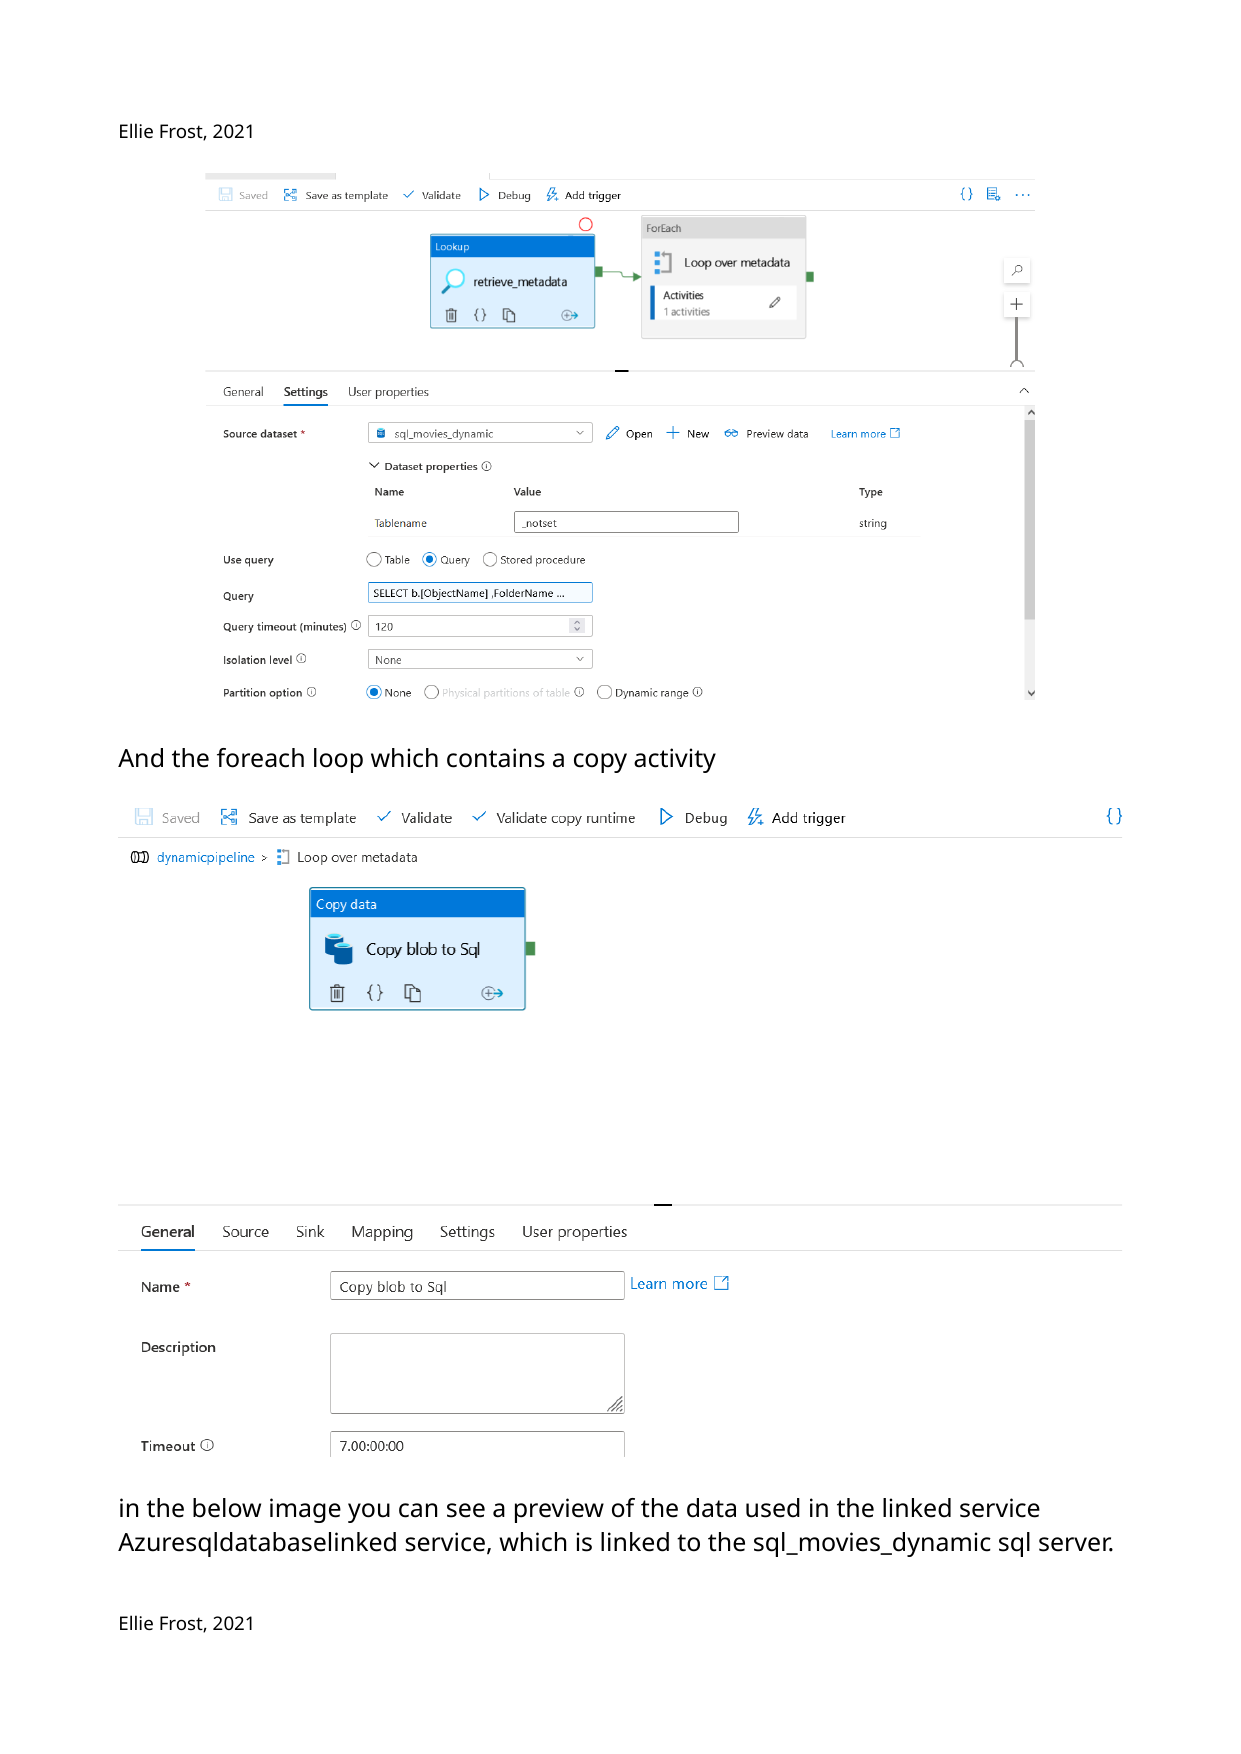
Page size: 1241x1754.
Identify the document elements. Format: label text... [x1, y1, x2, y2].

picture [205, 173, 1035, 707]
picture [118, 808, 1123, 1457]
text And the foreach loop which contains a copy activity [118, 740, 1122, 774]
text in the below image you can see a preview of the data used in the linked service Azuresqldatabaselinked service, which is linked to the sql_movies_dynamic sql server. [118, 1490, 1122, 1558]
